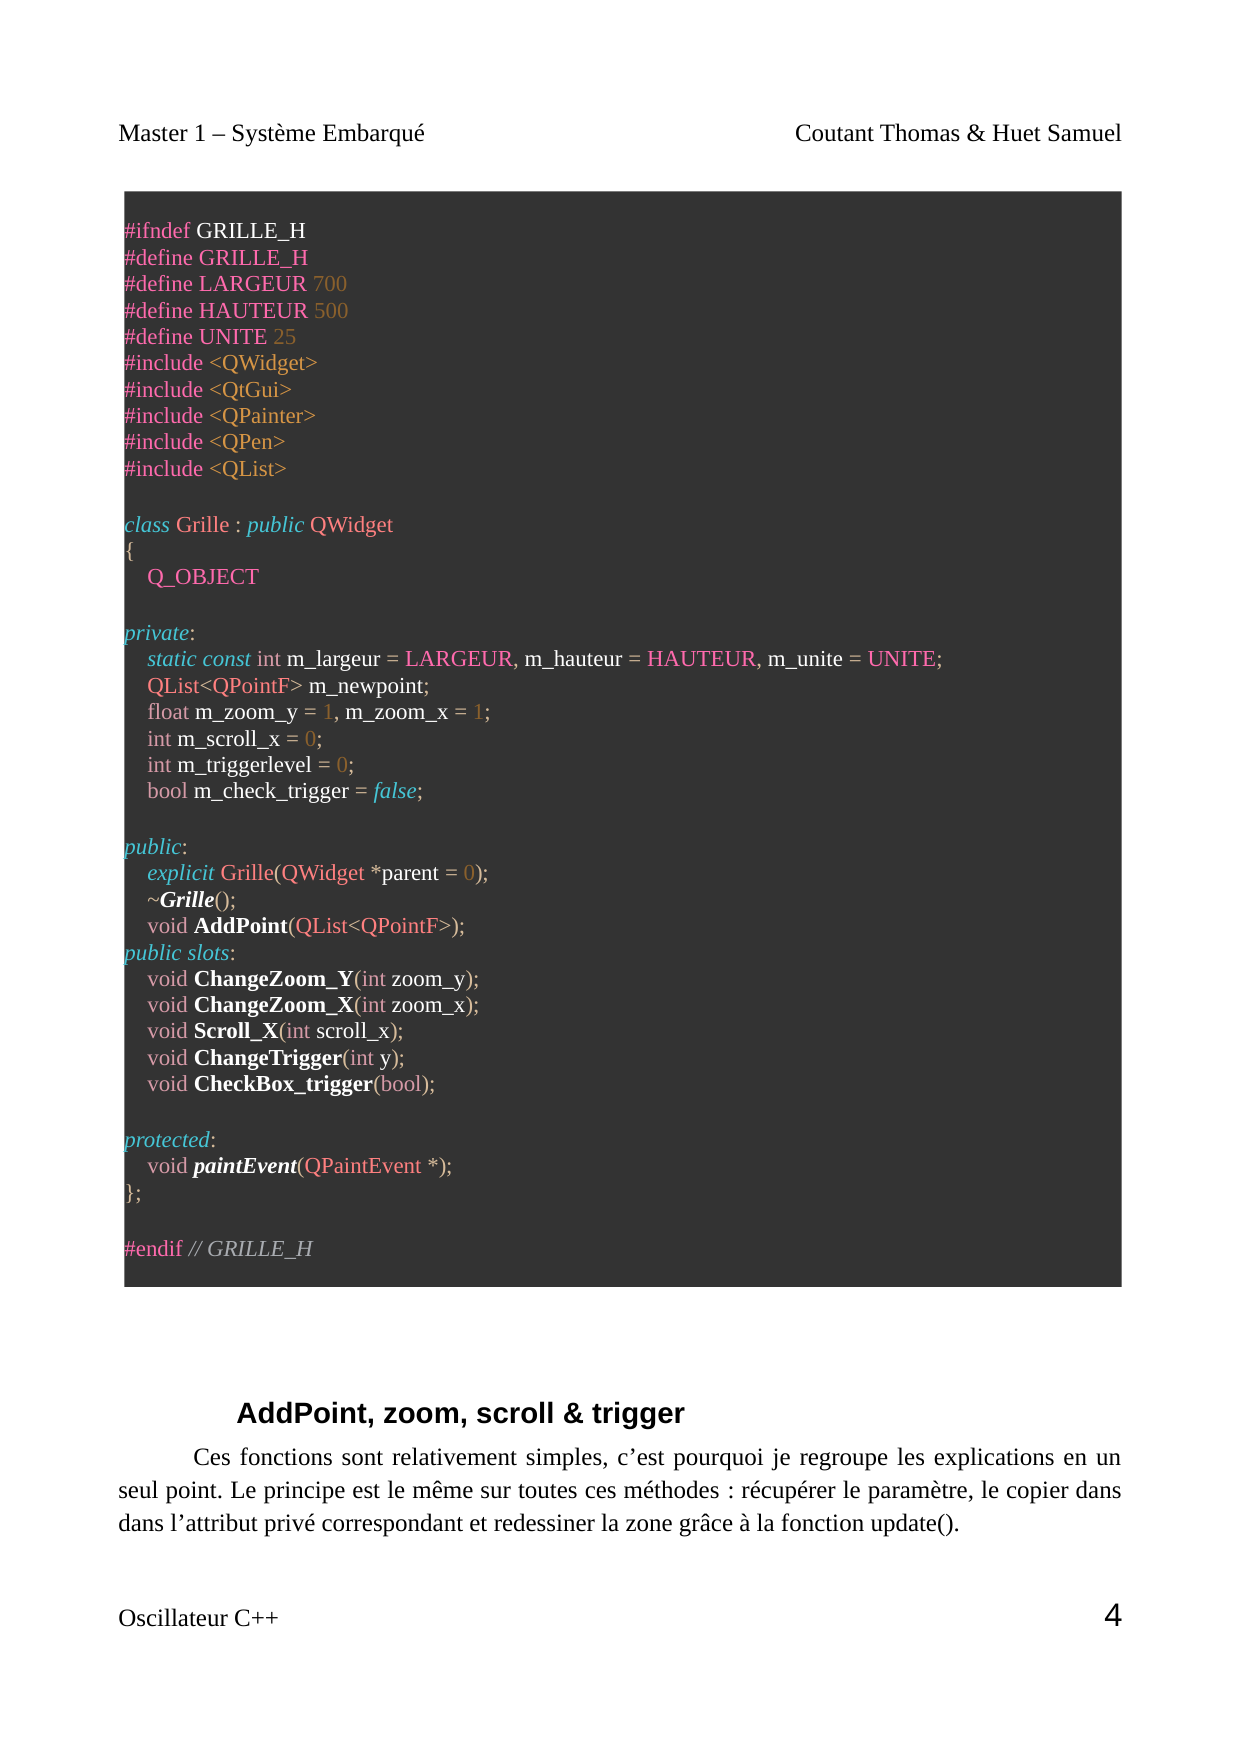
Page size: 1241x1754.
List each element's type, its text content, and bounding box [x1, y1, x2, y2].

subtitle AddPoint, zoom, scroll & trigger [118, 1396, 1122, 1429]
text Ces fonctions sont relativement simples, c’est pourquoi je regroupe les explications en un seul point. Le principe est le même sur toutes ces méthodes : récupérer le paramètre, le copier dans dans l’attribut privé correspondant et redessiner la zone grâce à la fonction update(). [118, 1442, 1122, 1537]
